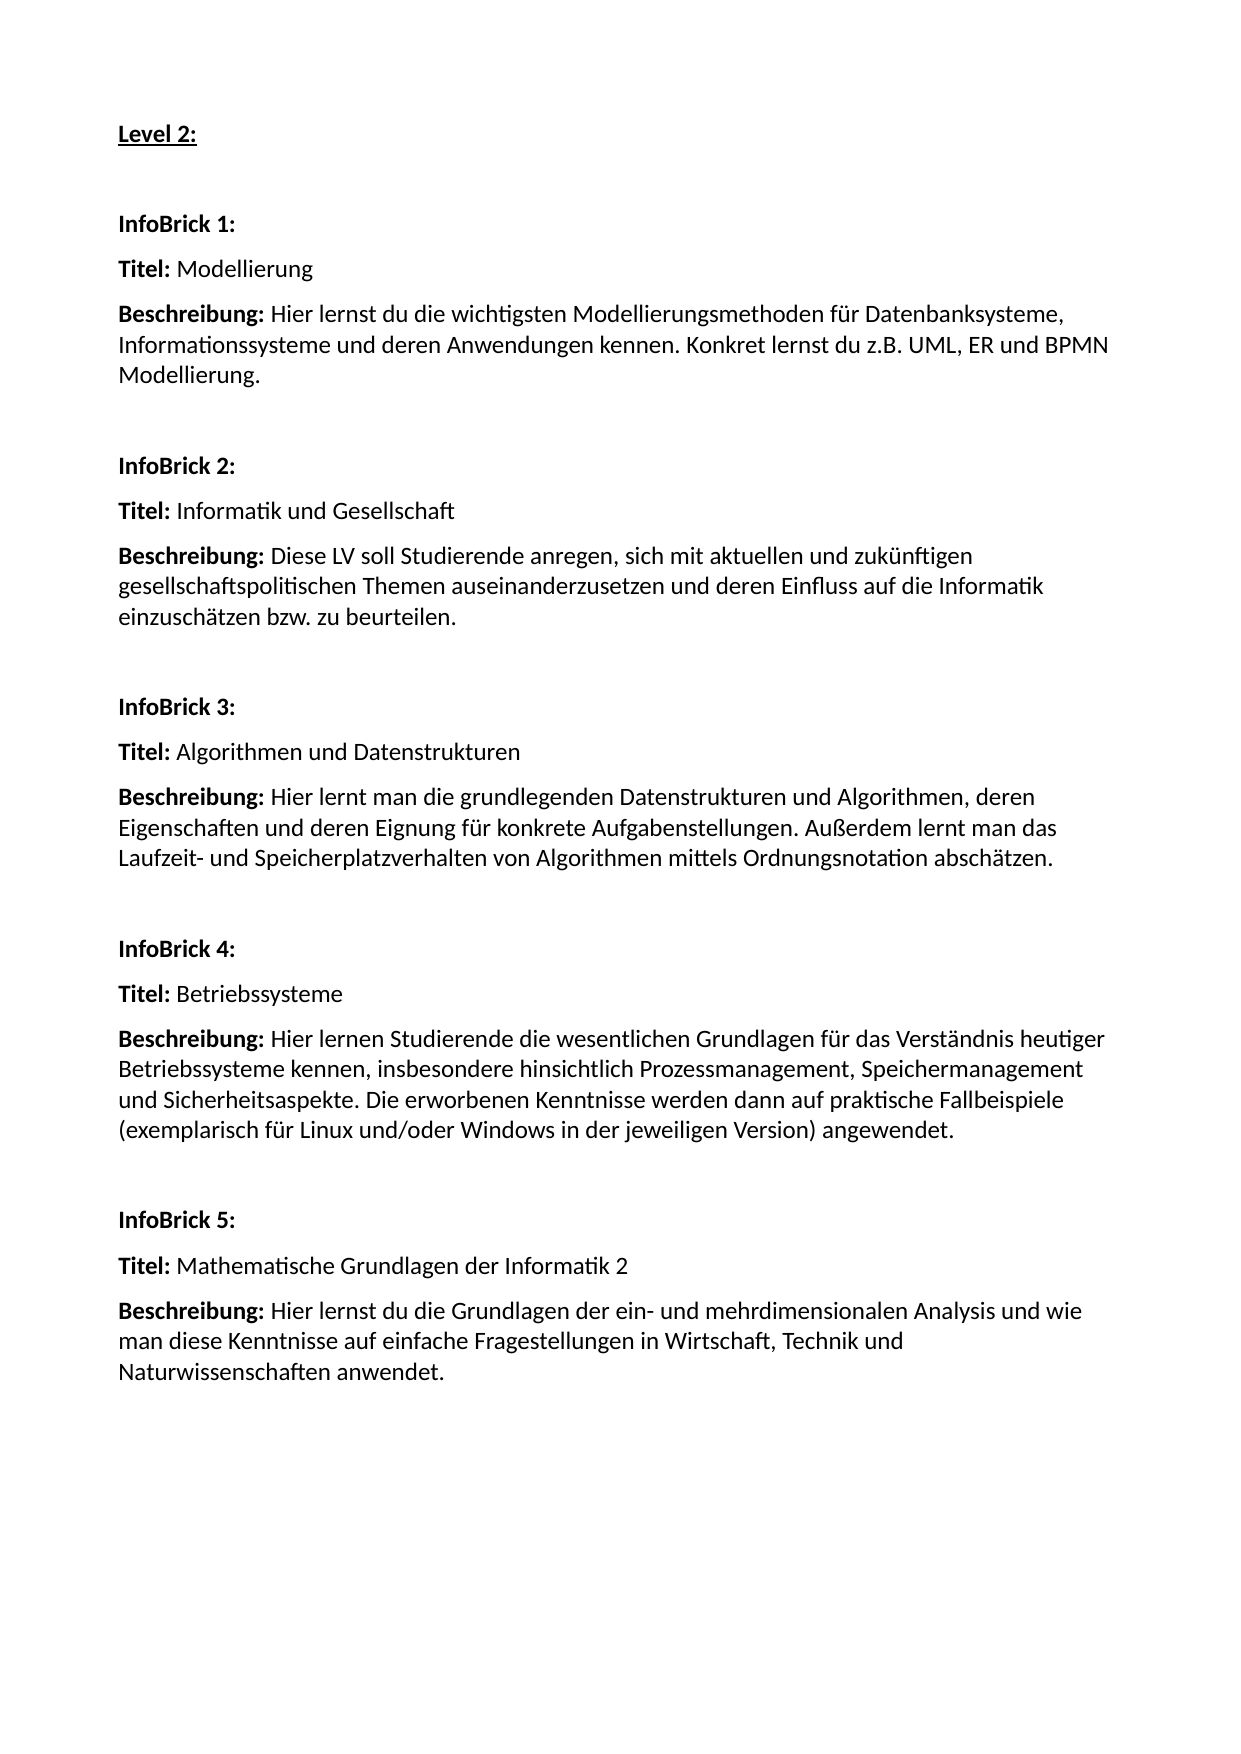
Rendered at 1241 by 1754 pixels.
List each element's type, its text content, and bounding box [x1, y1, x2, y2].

text Titel: Betriebssysteme [118, 978, 1122, 1008]
text Titel: Algorithmen und Datenstrukturen [118, 736, 1122, 767]
text Level 2: [118, 118, 1122, 149]
text Beschreibung: Hier lernen Studierende die wesentlichen Grundlagen für das Verständnis heutiger Betriebssysteme kennen, insbesondere hinsichtlich Prozessmanagement, Speichermanagement und Sicherheitsaspekte. Die erworbenen Kenntnisse werden dann auf praktische Fallbeispiele (exemplarisch für Linux und/oder Windows in der jeweiligen Version) angewendet. [118, 1023, 1122, 1145]
text InfoBrick 2: [118, 450, 1122, 480]
text Titel: Modellierung [118, 253, 1122, 284]
text Titel: Mathematische Grundlagen der Informatik 2 [118, 1250, 1122, 1280]
text Beschreibung: Hier lernt man die grundlegenden Datenstrukturen und Algorithmen, deren Eigenschaften und deren Eignung für konkrete Aufgabenstellungen. Außerdem lernt man das Laufzeit- und Speicherplatzverhalten von Algorithmen mittels Ordnungsnotation abschätzen. [118, 781, 1122, 873]
text InfoBrick 4: [118, 933, 1122, 963]
text Beschreibung: Hier lernst du die wichtigsten Modellierungsmethoden für Datenbanksysteme, Informationssysteme und deren Anwendungen kennen. Konkret lernst du z.B. UML, ER und BPMN Modellierung. [118, 298, 1122, 390]
text Beschreibung: Diese LV soll Studierende anregen, sich mit aktuellen und zukünftigen gesellschaftspolitischen Themen auseinanderzusetzen und deren Einfluss auf die Informatik einzuschätzen bzw. zu beurteilen. [118, 540, 1122, 632]
text Titel: Informatik und Gesellschaft [118, 495, 1122, 525]
text Beschreibung: Hier lernst du die Grundlagen der ein- und mehrdimensionalen Analysis und wie man diese Kenntnisse auf einfache Fragestellungen in Wirtschaft, Technik und Naturwissenschaften anwendet. [118, 1295, 1122, 1386]
text InfoBrick 1: [118, 208, 1122, 239]
text InfoBrick 5: [118, 1205, 1122, 1235]
text InfoBrick 3: [118, 691, 1122, 722]
